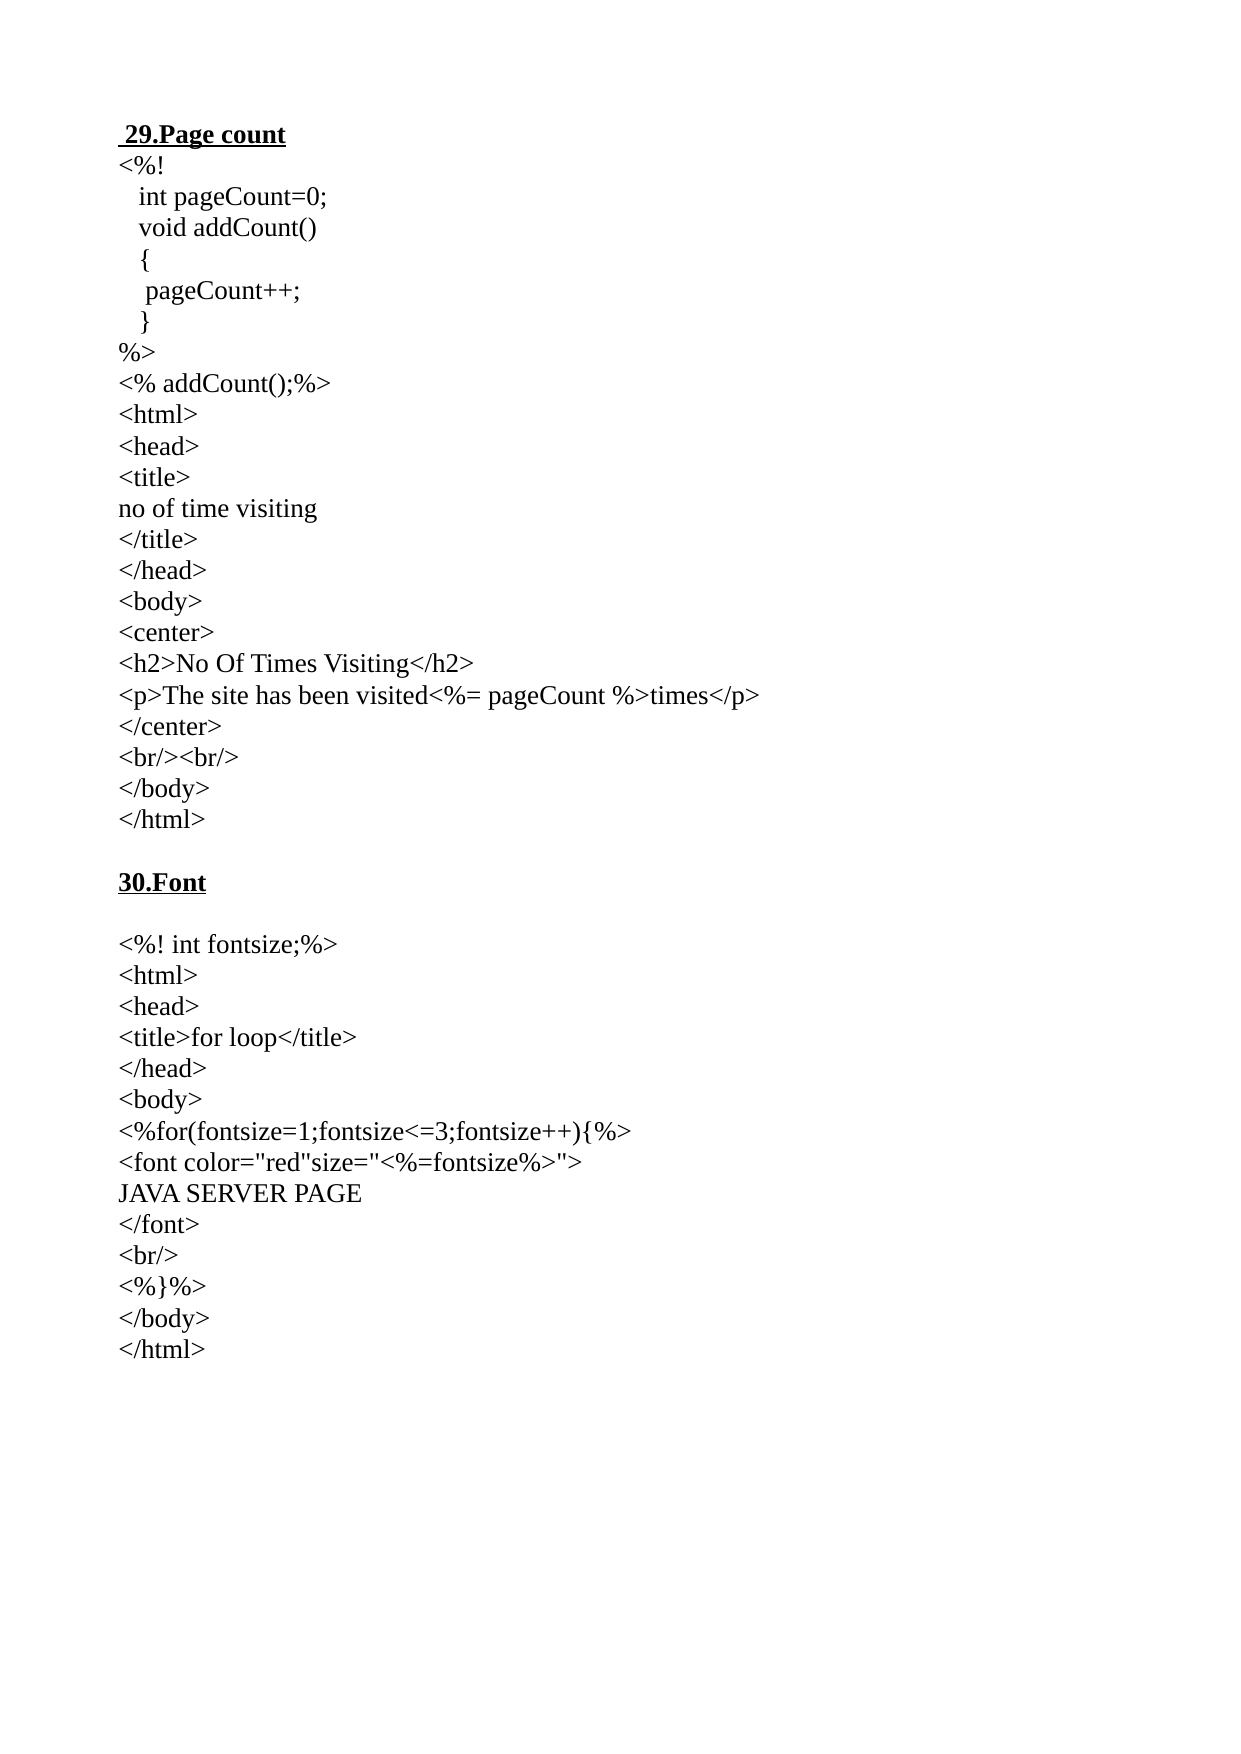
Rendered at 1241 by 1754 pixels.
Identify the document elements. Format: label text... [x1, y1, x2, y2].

text <%! int fontsize;%> [118, 928, 1122, 959]
text } [118, 305, 1122, 336]
text </html> [118, 803, 1122, 834]
text int pageCount=0; [118, 180, 1122, 212]
text <%}%> [118, 1271, 1122, 1302]
text <title> [118, 461, 1122, 492]
text </body> [118, 772, 1122, 803]
text void addCount() [118, 212, 1122, 243]
text </center> [118, 710, 1122, 741]
text no of time visiting [118, 492, 1122, 523]
text JAVA SERVER PAGE [118, 1177, 1122, 1208]
text 29.Page count [118, 118, 1122, 149]
text 30.Font [118, 866, 1122, 897]
text </head> [118, 554, 1122, 585]
text pageCount++; [118, 274, 1122, 305]
text <% addCount();%> [118, 367, 1122, 398]
text </head> [118, 1052, 1122, 1084]
text { [118, 243, 1122, 274]
text <head> [118, 429, 1122, 461]
text <h2>No Of Times Visiting</h2> [118, 648, 1122, 679]
text <center> [118, 616, 1122, 648]
text </html> [118, 1333, 1122, 1364]
text <p>The site has been visited<%= pageCount %>times</p> [118, 679, 1122, 710]
text <html> [118, 398, 1122, 429]
text <br/><br/> [118, 741, 1122, 772]
text <font color="red"size="<%=fontsize%>"> [118, 1146, 1122, 1177]
text <body> [118, 585, 1122, 616]
text <html> [118, 959, 1122, 990]
text </body> [118, 1302, 1122, 1333]
text <%! [118, 149, 1122, 180]
text <br/> [118, 1239, 1122, 1271]
text %> [118, 336, 1122, 367]
text </title> [118, 523, 1122, 554]
text <%for(fontsize=1;fontsize<=3;fontsize++){%> [118, 1115, 1122, 1146]
text </font> [118, 1208, 1122, 1239]
text <title>for loop</title> [118, 1021, 1122, 1052]
text <head> [118, 990, 1122, 1021]
text <body> [118, 1084, 1122, 1115]
